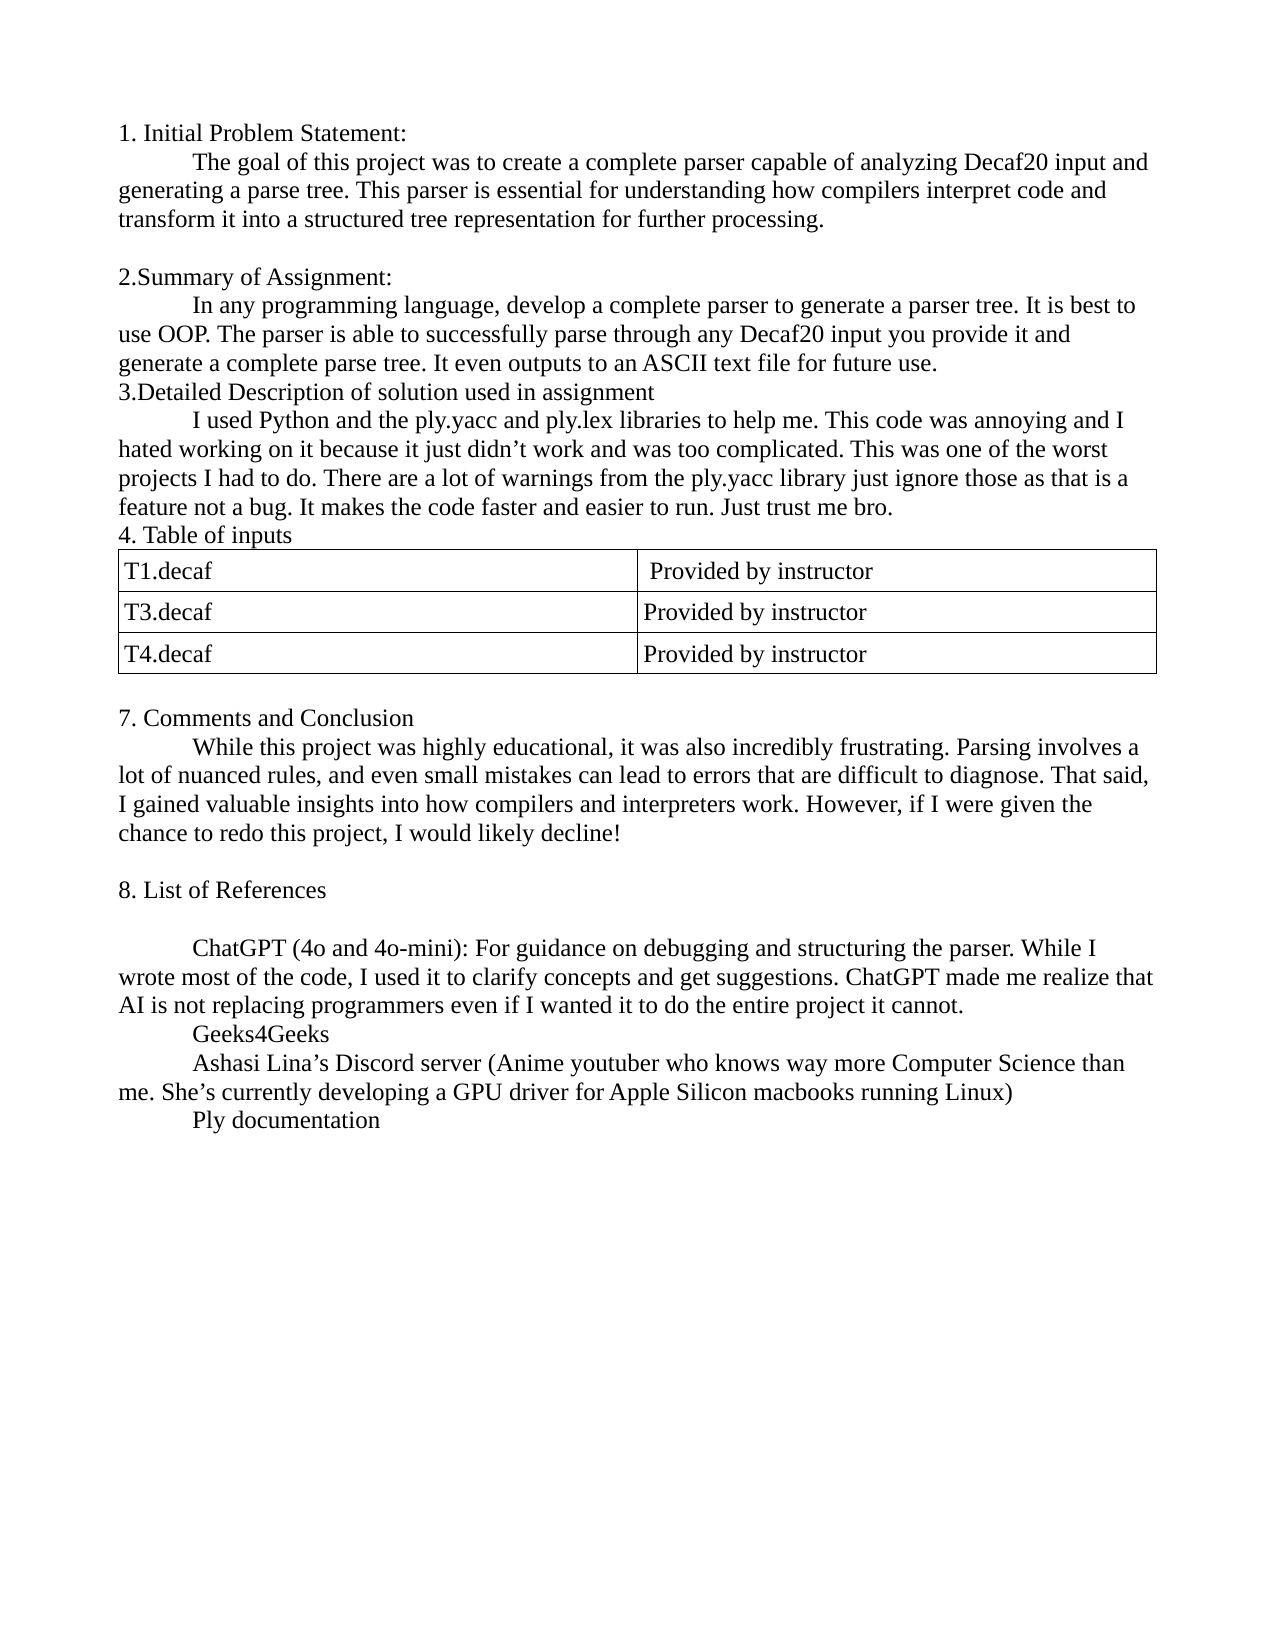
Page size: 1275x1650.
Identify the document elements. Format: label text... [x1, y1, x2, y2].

table_cell Provided by instructor [638, 633, 1156, 673]
text In any programming language, develop a complete parser to generate a parser tree. It is best to use OOP. The parser is able to successfully parse through any Decaf20 input you provide it and generate a complete parse tree. It even outputs to an ASCII text file for future use. [118, 291, 1157, 377]
text While this project was highly educational, it was also incredibly frustrating. Parsing involves a lot of nuanced rules, and even small mistakes can lead to errors that are difficult to diagnose. That said, I gained valuable insights into how compilers and interpreters work. However, if I were given the chance to redo this project, I would likely decline! [118, 732, 1157, 847]
text 8. List of References [118, 875, 1157, 904]
table_header Provided by instructor [638, 550, 1156, 591]
table_cell T4.decaf [119, 633, 637, 673]
text 4. Table of inputs [118, 521, 1157, 549]
text 3.Detailed Description of solution used in assignment [118, 377, 1157, 406]
text The goal of this project was to create a complete parser capable of analyzing Decaf20 input and generating a parse tree. This parser is essential for understanding how compilers interpret code and transform it into a structured tree representation for further processing. [118, 147, 1157, 233]
table_cell T3.decaf [119, 592, 637, 632]
text 7. Comments and Conclusion [118, 703, 1157, 732]
text Ply documentation [118, 1105, 1157, 1134]
text Ashasi Lina’s Discord server (Anime youtuber who knows way more Computer Science than me. She’s currently developing a GPU driver for Apple Silicon macbooks running Linux) [118, 1048, 1157, 1105]
table_header T1.decaf [119, 550, 637, 591]
text Geeks4Geeks [118, 1019, 1157, 1048]
text ChatGPT (4o and 4o-mini): For guidance on debugging and structuring the parser. While I wrote most of the code, I used it to clarify concepts and get suggestions. ChatGPT made me realize that AI is not replacing programmers even if I wanted it to do the entire project it cannot. [118, 933, 1157, 1019]
text 1. Initial Problem Statement: [118, 118, 1157, 147]
table_cell Provided by instructor [638, 592, 1156, 632]
text I used Python and the ply.yacc and ply.lex libraries to help me. This code was annoying and I hated working on it because it just didn’t work and was too complicated. This was one of the worst projects I had to do. There are a lot of warnings from the ply.yacc library just ignore those as that is a feature not a bug. It makes the code faster and easier to run. Just trust me bro. [118, 406, 1157, 521]
text 2.Summary of Assignment: [118, 262, 1157, 291]
